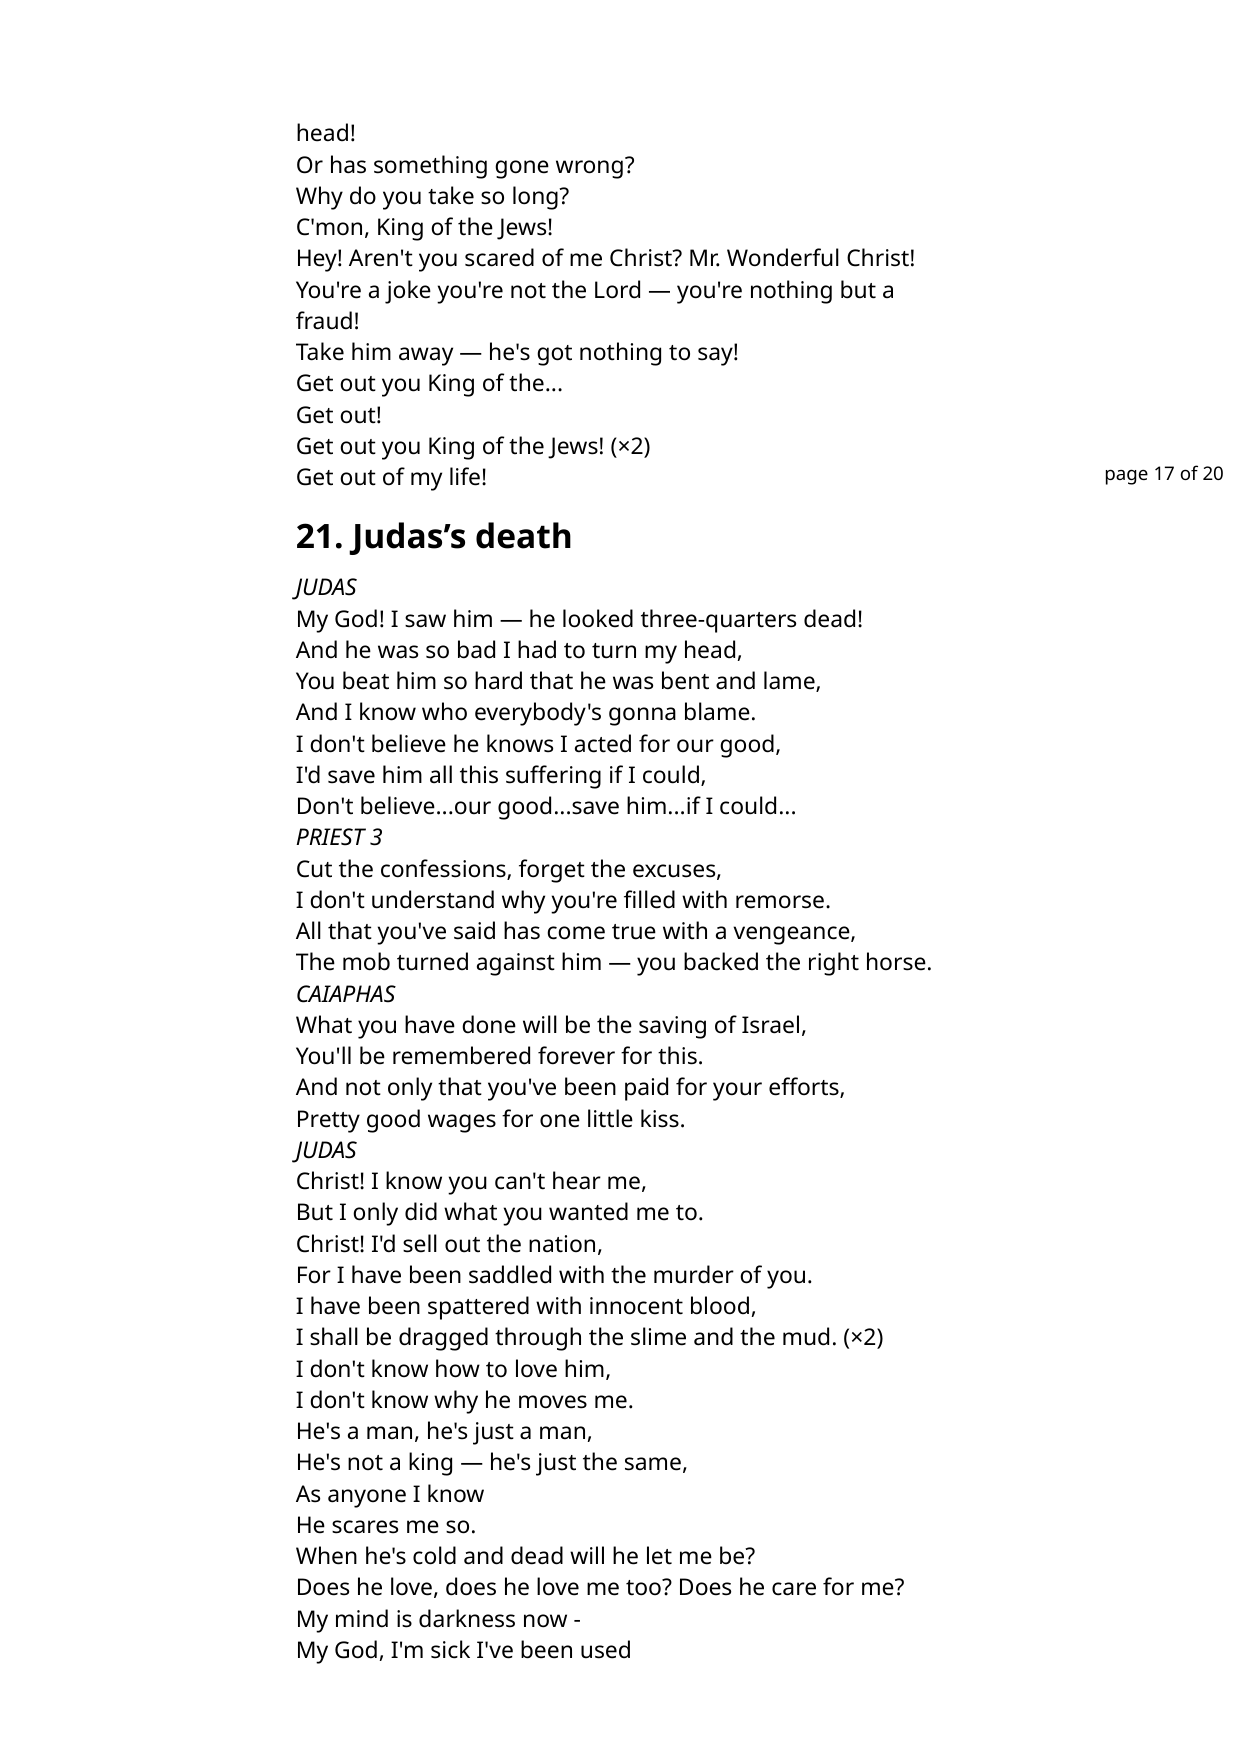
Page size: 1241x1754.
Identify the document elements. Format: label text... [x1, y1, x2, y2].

text I don't know how to love him, I don't know why he moves me. He's a man, he's just a man, He's not a king — he's just the same, As anyone I know He scares me so. When he's cold and dead will he let me be? Does he love, does he love me too? Does he care for me? [296, 1353, 961, 1603]
text PRIEST 3 Cut the confessions, forget the excuses, I don't understand why you're filled with remorse. All that you've said has come true with a vengeance, The mob turned against him — you backed the right horse. [296, 821, 961, 978]
text JUDAS Christ! I know you can't hear me, But I only did what you wanted me to. Christ! I'd sell out the nation, For I have been saddled with the murder of you. [296, 1134, 961, 1290]
text CAIAPHAS What you have done will be the saving of Israel, You'll be remembered forever for this. And not only that you've been paid for your efforts, Pretty good wages for one little kiss. [296, 978, 961, 1134]
text My mind is darkness now - My God, I'm sick I've been used [296, 1603, 961, 1665]
text Hey! Aren't you scared of me Christ? Mr. Wonderful Christ! You're a joke you're not the Lord — you're nothing but a fraud! Take him away — he's got nothing to say! [296, 242, 961, 367]
text Get out you King of the... Get out! Get out you King of the Jews! (×2) Get out of my life! [296, 367, 961, 492]
text JUDAS My God! I saw him — he looked three-quarters dead! And he was so bad I had to turn my head, You beat him so hard that he was bent and lame, And I know who everybody's gonna blame. I don't believe he knows I acted for our good, I'd save him all this suffering if I could, Don't believe...our good...save him...if I could... [296, 571, 961, 821]
subtitle 21. Judas’s death [296, 513, 961, 559]
text head! Or has something gone wrong? Why do you take so long? C'mon, King of the Jews! [296, 117, 961, 242]
text I have been spattered with innocent blood, I shall be dragged through the slime and the mud. (×2) [296, 1290, 961, 1353]
